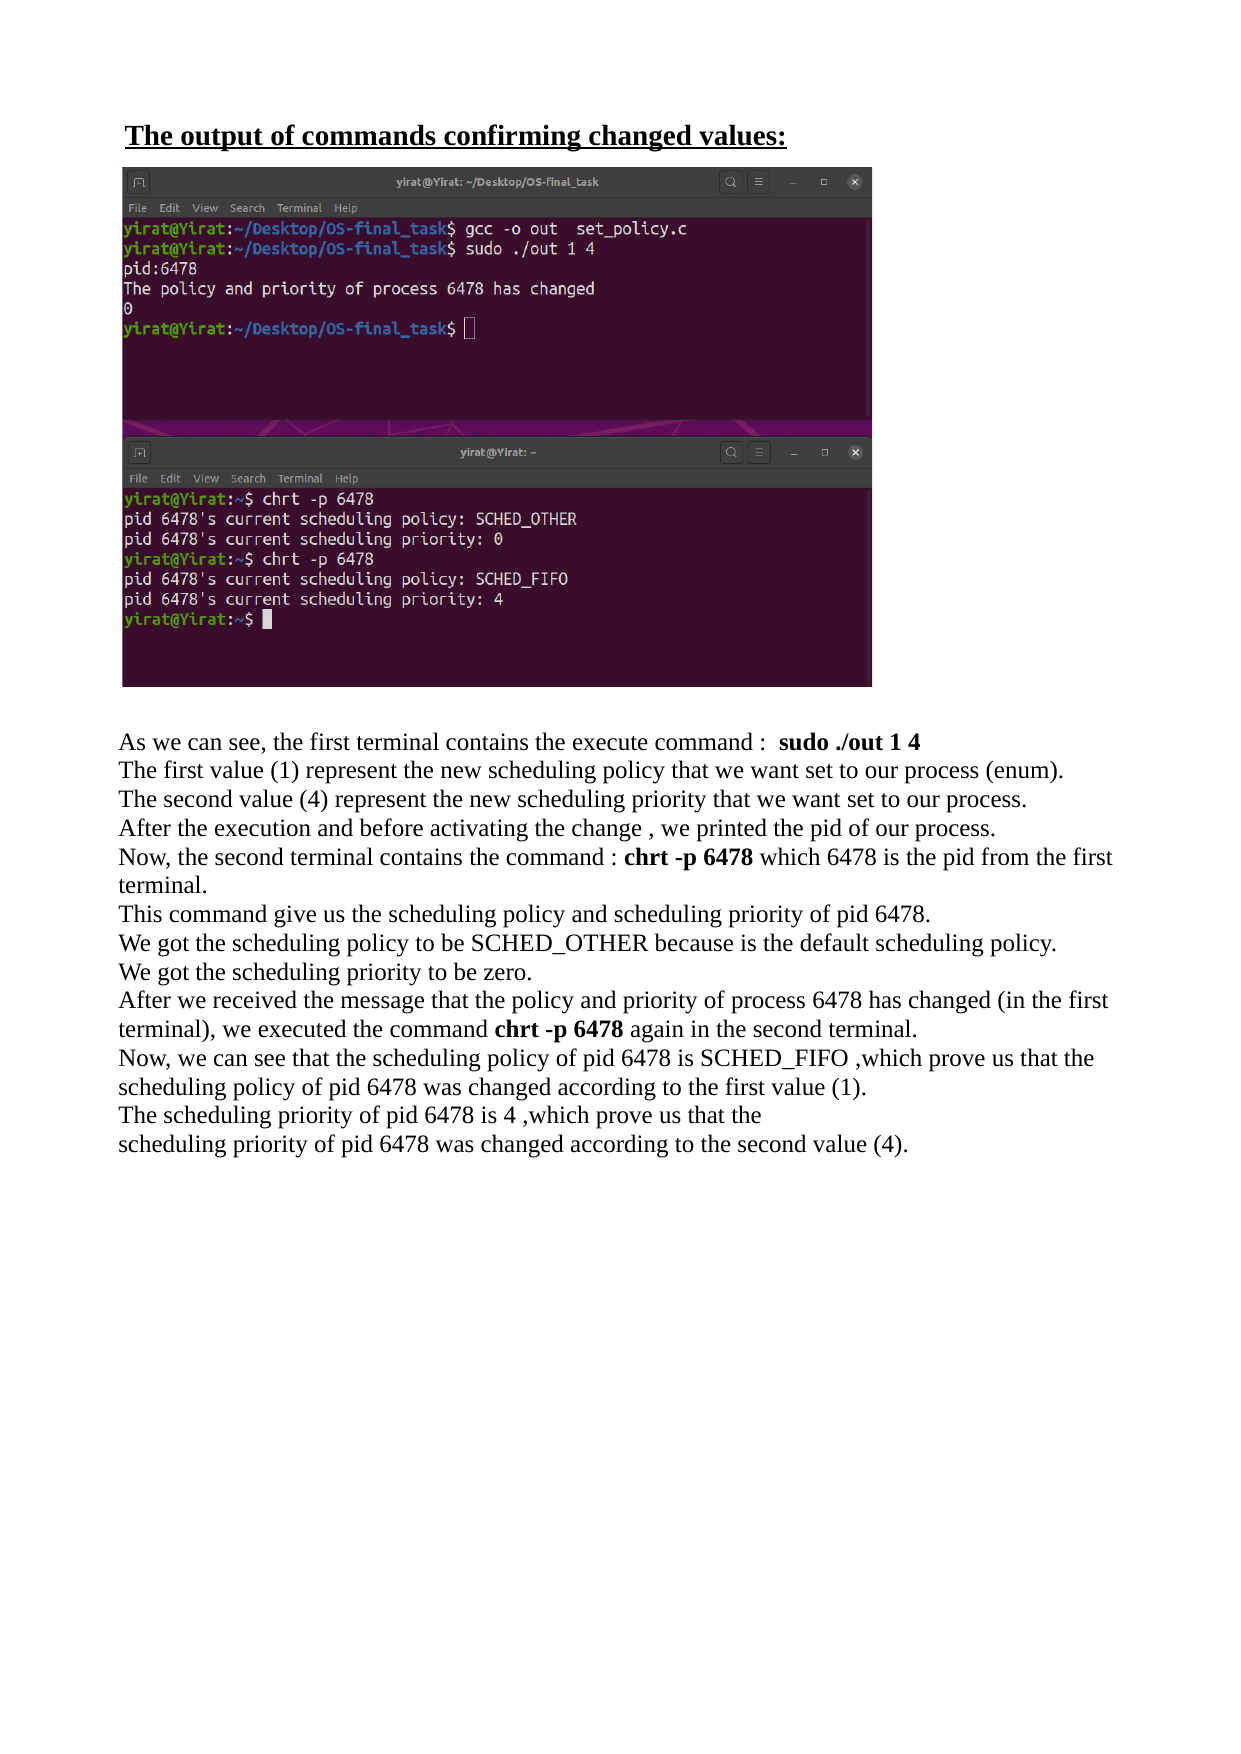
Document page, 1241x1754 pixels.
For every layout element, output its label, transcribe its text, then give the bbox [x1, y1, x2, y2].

text This command give us the scheduling policy and scheduling priority of pid 6478. [118, 899, 1122, 928]
text The output of commands confirming changed values: [118, 118, 1122, 152]
text scheduling priority of pid 6478 was changed according to the second value (4). [118, 1129, 1122, 1158]
text scheduling policy of pid 6478 was changed according to the first value (1). The scheduling priority of pid 6478 is 4 ,which prove us that the [118, 1072, 1122, 1129]
picture [122, 167, 873, 687]
text As we can see, the first terminal contains the execute command : sudo ./out 1 4 [118, 727, 1122, 755]
text Now, the second terminal contains the command : chrt -p 6478 which 6478 is the pid from the first terminal. [118, 842, 1122, 899]
text We got the scheduling priority to be zero. After we received the message that the policy and priority of process 6478 has changed (in the first terminal), we executed the command chrt -p 6478 again in the second terminal. Now, we can see that the scheduling policy of pid 6478 is SCHED_FIFO ,which prove us that the [118, 957, 1122, 1072]
text We got the scheduling policy to be SCHED_OTHER because is the default scheduling policy. [118, 928, 1122, 957]
text The first value (1) represent the new scheduling policy that we want set to our process (enum). [118, 755, 1122, 784]
text After the execution and before activating the change , we printed the pid of our process. [118, 813, 1122, 842]
text The second value (4) represent the new scheduling priority that we want set to our process. [118, 784, 1122, 813]
